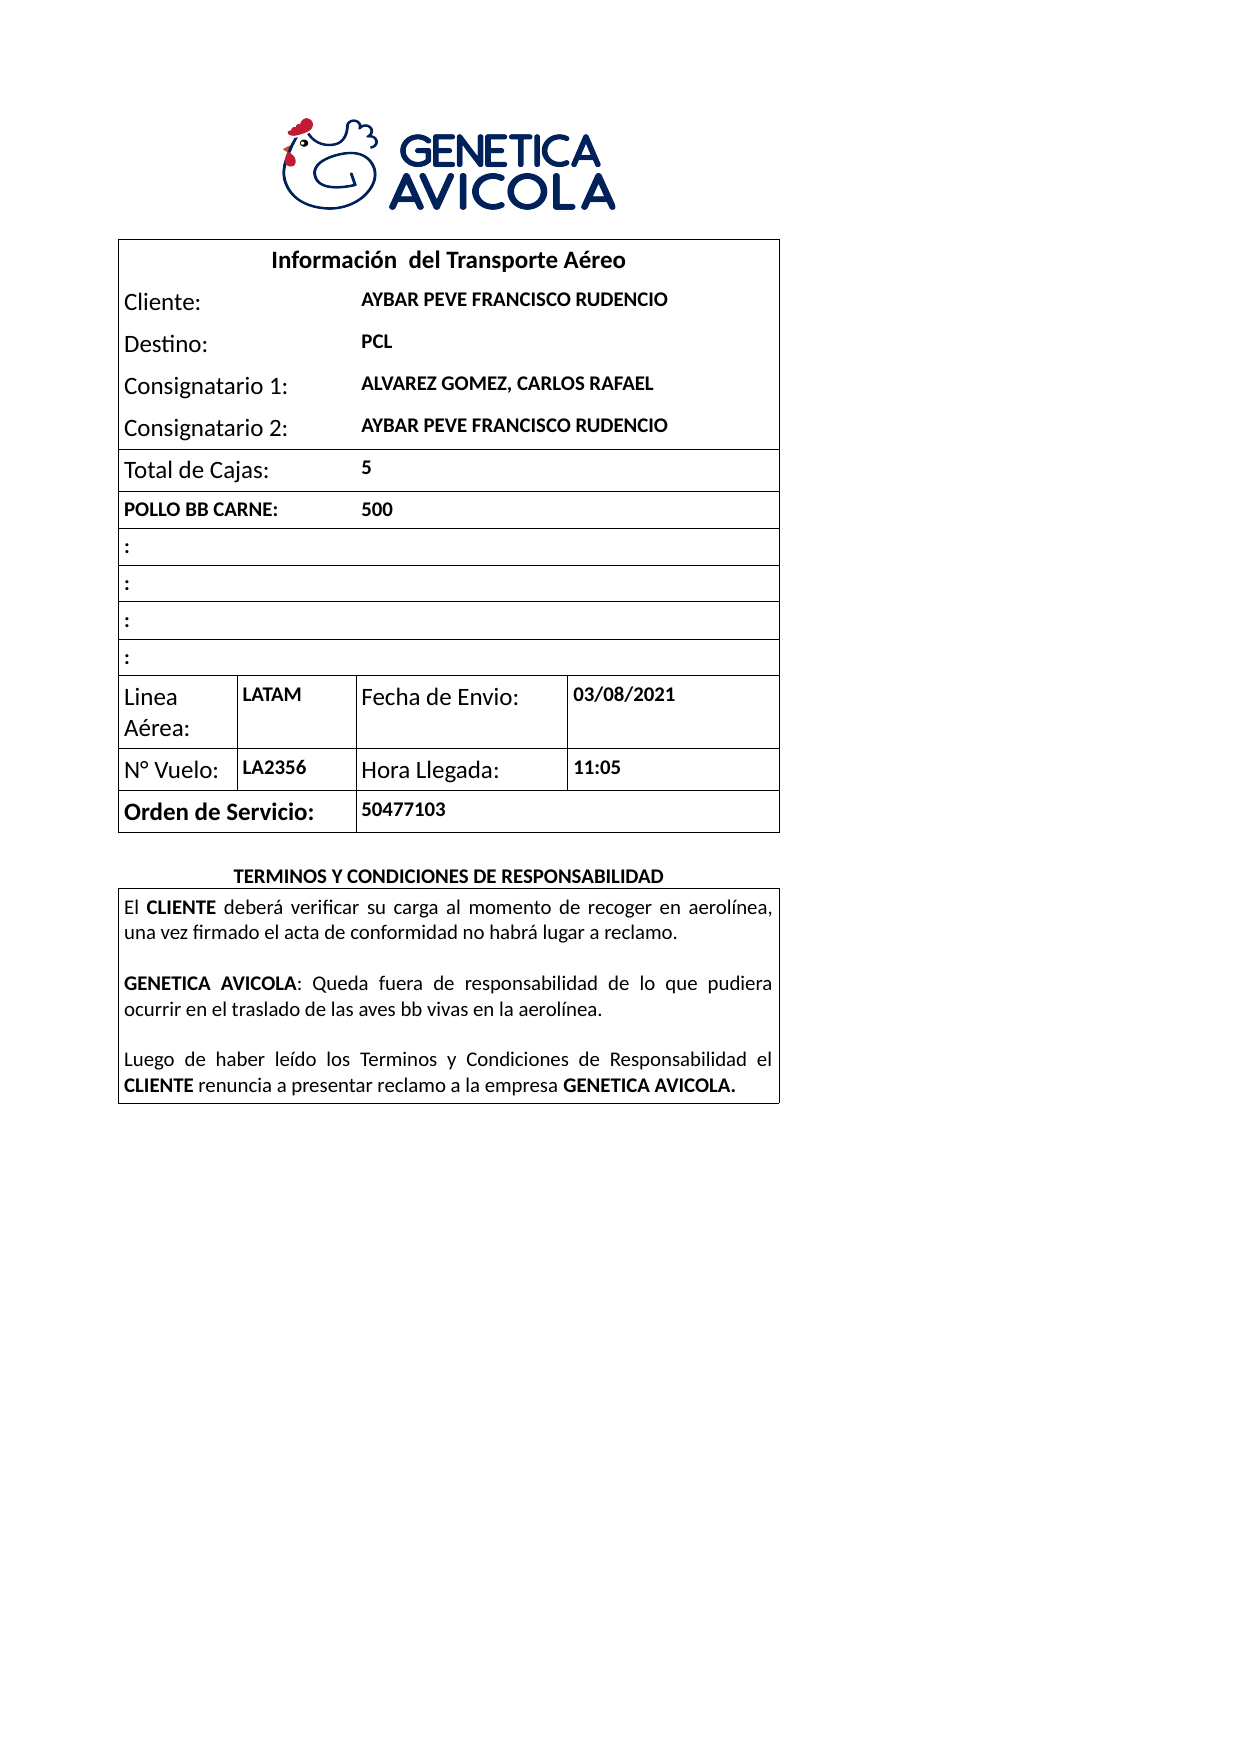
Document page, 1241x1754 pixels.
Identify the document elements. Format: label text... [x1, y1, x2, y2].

table_cell 50477103 [357, 791, 779, 832]
table_cell POLLO BB CARNE: [119, 492, 356, 527]
table_cell Total de Cajas: [119, 450, 356, 491]
table_cell Consignatario 2: [119, 406, 356, 448]
table_cell LA2356 [238, 749, 356, 790]
table_cell Fecha de Envio: [357, 676, 567, 748]
picture [282, 118, 616, 210]
table_cell El CLIENTE deberá verificar su carga al momento de recoger en aerolínea, una vez firmado el acta de conformidad no habrá lugar a reclamo. GENETICA AVICOLA: Queda fuera de responsabilidad de lo que pudiera ocurrir en el traslado de las aves bb vivas en la aerolínea. Luego de haber leído los Terminos y Condiciones de Responsabilidad el CLIENTE renuncia a presentar reclamo a la empresa GENETICA AVICOLA. [119, 889, 779, 1103]
table_cell : [119, 602, 356, 638]
table_cell [356, 529, 779, 564]
table_cell Destino: [119, 323, 356, 364]
table_cell Linea Aérea: [119, 676, 237, 748]
table_cell Orden de Servicio: [119, 791, 356, 832]
table_cell Consignatario 1: [119, 365, 356, 406]
table_cell Hora Llegada: [357, 749, 567, 790]
table_cell : [119, 529, 356, 564]
table_cell [356, 640, 779, 675]
table_cell LATAM [238, 676, 356, 748]
table_cell N° Vuelo: [119, 749, 237, 790]
table_cell 500 [356, 492, 779, 527]
table_cell ALVAREZ GOMEZ, CARLOS RAFAEL [356, 365, 779, 406]
table_cell : [119, 566, 356, 601]
table_cell Cliente: [119, 281, 356, 322]
table_cell 03/08/2021 [568, 676, 779, 748]
table_cell : [119, 640, 356, 675]
table_cell AYBAR PEVE FRANCISCO RUDENCIO [356, 406, 779, 448]
table_cell [356, 566, 779, 601]
table_cell [356, 602, 779, 638]
table_header Información del Transporte Aéreo [119, 240, 779, 281]
table_cell 5 [356, 450, 779, 491]
table_cell TERMINOS Y CONDICIONES DE RESPONSABILIDAD [118, 833, 779, 888]
table_cell 11:05 [568, 749, 779, 790]
table_cell AYBAR PEVE FRANCISCO RUDENCIO [356, 281, 779, 322]
table_cell PCL [356, 323, 779, 364]
